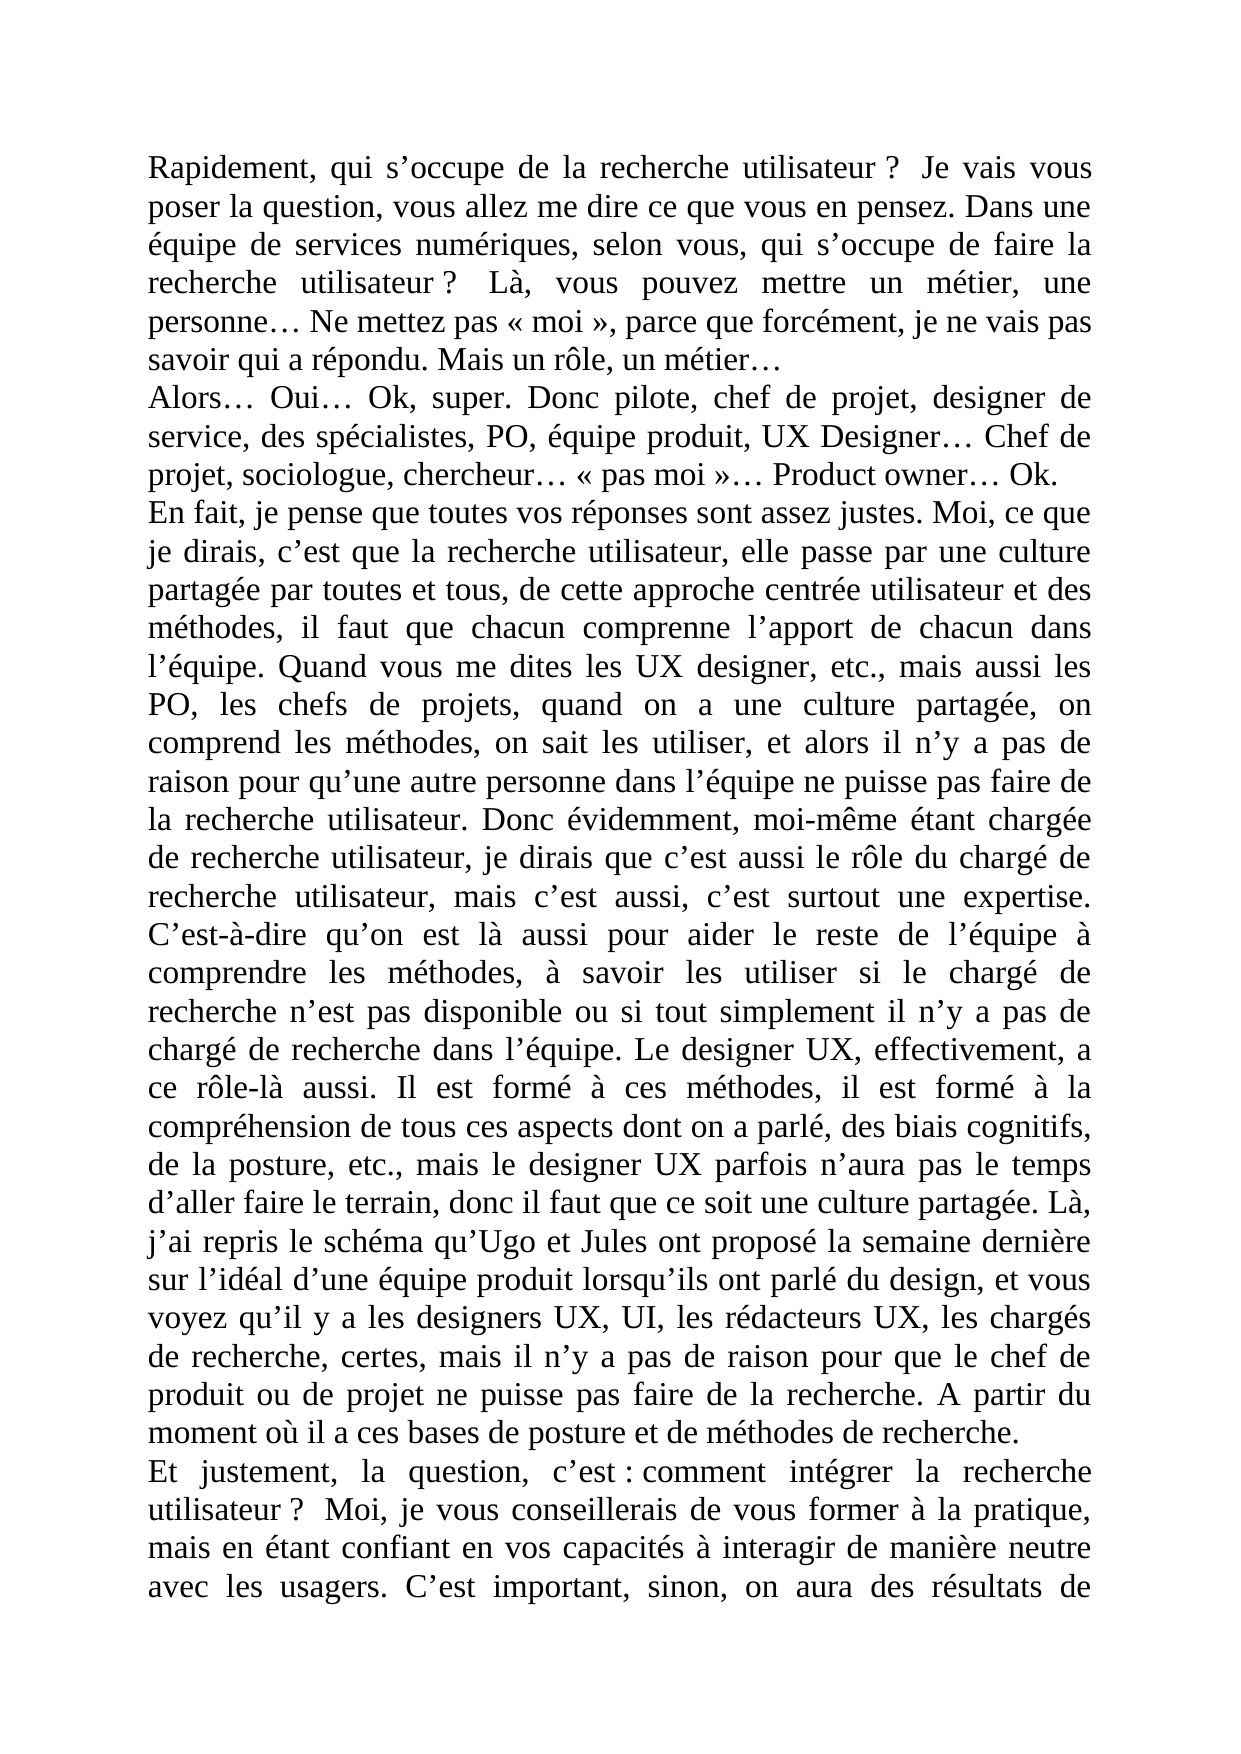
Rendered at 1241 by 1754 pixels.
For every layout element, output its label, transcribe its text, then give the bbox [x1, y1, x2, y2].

text Rapidement, qui s’occupe de la recherche utilisateur ? Je vais vous poser la question, vous allez me dire ce que vous en pensez. Dans une équipe de services numériques, selon vous, qui s’occupe de faire la recherche utilisateur ? Là, vous pouvez mettre un métier, une personne… Ne mettez pas « moi », parce que forcément, je ne vais pas savoir qui a répondu. Mais un rôle, un métier… [148, 148, 1093, 378]
text Et justement, la question, c’est : comment intégrer la recherche utilisateur ? Moi, je vous conseillerais de vous former à la pratique, mais en étant confiant en vos capacités à interagir de manière neutre avec les usagers. C’est important, sinon, on aura des résultats de [148, 1451, 1093, 1604]
text En fait, je pense que toutes vos réponses sont assez justes. Moi, ce que je dirais, c’est que la recherche utilisateur, elle passe par une culture partagée par toutes et tous, de cette approche centrée utilisateur et des méthodes, il faut que chacun comprenne l’apport de chacun dans l’équipe. Quand vous me dites les UX designer, etc., mais aussi les PO, les chefs de projets, quand on a une culture partagée, on comprend les méthodes, on sait les utiliser, et alors il n’y a pas de raison pour qu’une autre personne dans l’équipe ne puisse pas faire de la recherche utilisateur. Donc évidemment, moi-même étant chargée de recherche utilisateur, je dirais que c’est aussi le rôle du chargé de recherche utilisateur, mais c’est aussi, c’est surtout une expertise. C’est-à-dire qu’on est là aussi pour aider le reste de l’équipe à comprendre les méthodes, à savoir les utiliser si le chargé de recherche n’est pas disponible ou si tout simplement il n’y a pas de chargé de recherche dans l’équipe. Le designer UX, effectivement, a ce rôle-là aussi. Il est formé à ces méthodes, il est formé à la compréhension de tous ces aspects dont on a parlé, des biais cognitifs, de la posture, etc., mais le designer UX parfois n’aura pas le temps d’aller faire le terrain, donc il faut que ce soit une culture partagée. Là, j’ai repris le schéma qu’Ugo et Jules ont proposé la semaine dernière sur l’idéal d’une équipe produit lorsqu’ils ont parlé du design, et vous voyez qu’il y a les designers UX, UI, les rédacteurs UX, les chargés de recherche, certes, mais il n’y a pas de raison pour que le chef de produit ou de projet ne puisse pas faire de la recherche. A partir du moment où il a ces bases de posture et de méthodes de recherche. [148, 493, 1093, 1451]
text Alors… Oui… Ok, super. Donc pilote, chef de projet, designer de service, des spécialistes, PO, équipe produit, UX Designer… Chef de projet, sociologue, chercheur… « pas moi »… Product owner… Ok. [148, 378, 1093, 493]
